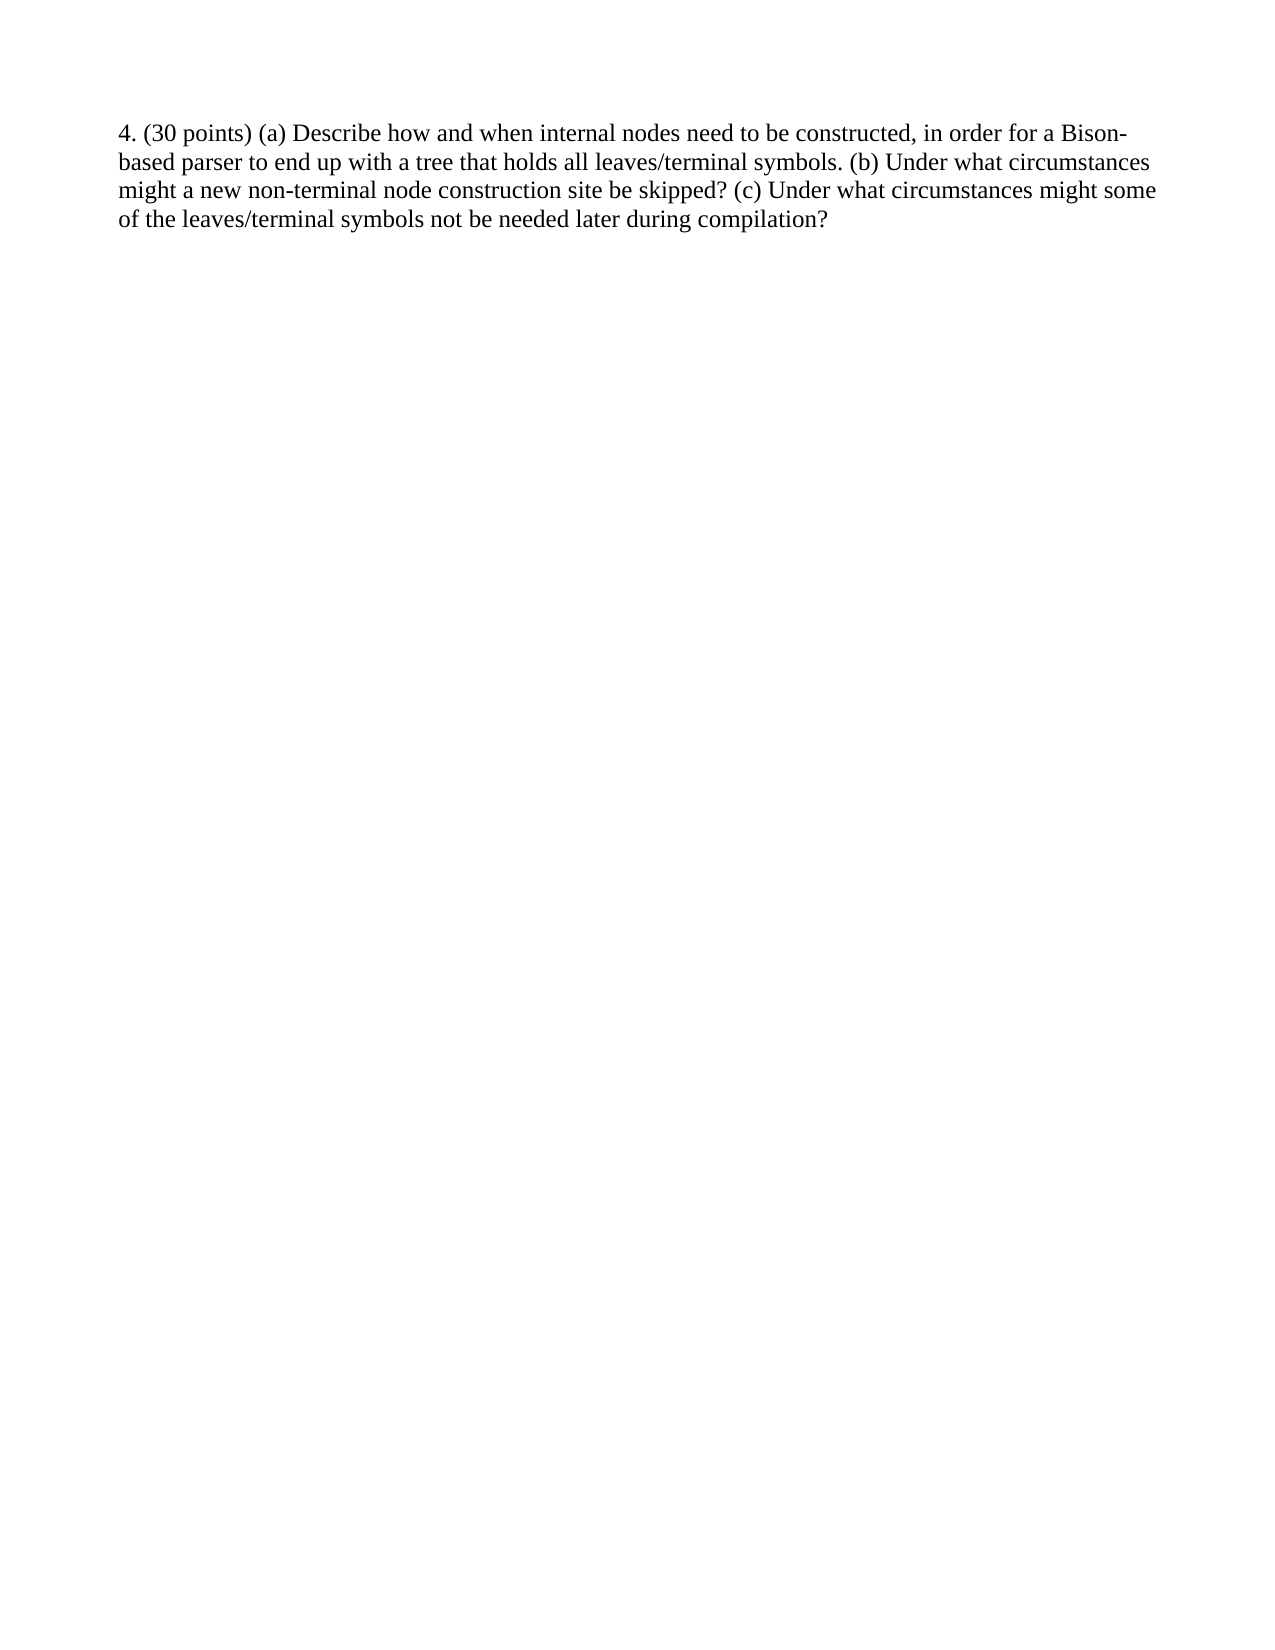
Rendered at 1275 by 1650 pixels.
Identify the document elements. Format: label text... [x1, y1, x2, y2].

text 4. (30 points) (a) Describe how and when internal nodes need to be constructed, in order for a Bison-based parser to end up with a tree that holds all leaves/terminal symbols. (b) Under what circumstances might a new non-terminal node construction site be skipped? (c) Under what circumstances might some of the leaves/terminal symbols not be needed later during compilation? [118, 118, 1157, 262]
